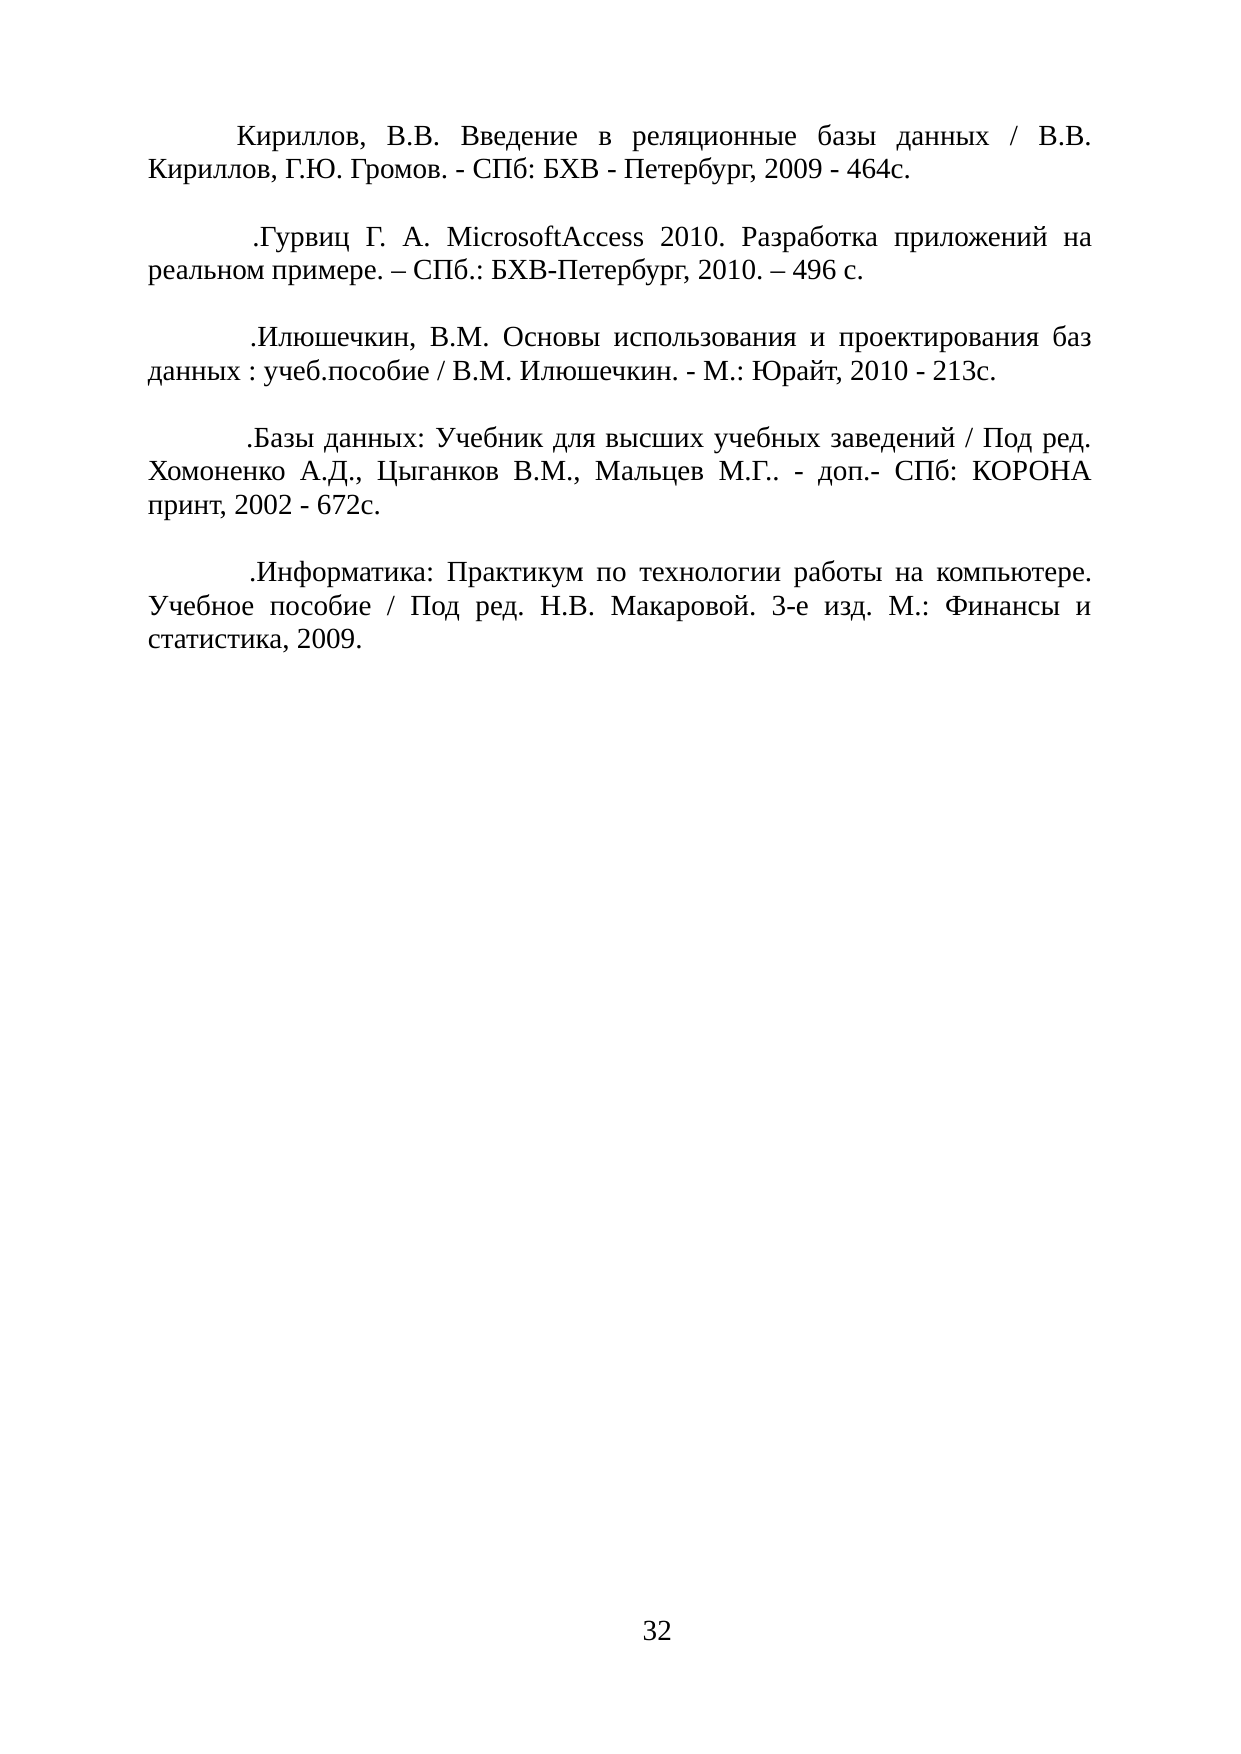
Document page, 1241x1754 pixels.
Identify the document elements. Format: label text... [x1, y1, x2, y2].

text .Гурвиц Г. А. MicrosoftAccess 2010. Разработка приложений на реальном примере. – СПб.: БХВ-Петербург, 2010. – 496 с. [148, 219, 1092, 286]
text .Илюшечкин, В.М. Основы использования и проектирования баз данных : учеб.пособие / В.М. Илюшечкин. - М.: Юрайт, 2010 - 213c. [148, 319, 1092, 386]
text .Информатика: Практикум по технологии работы на компьютере. Учебное пособие / Под ред. Н.В. Макаровой. 3-е изд. М.: Финансы и статистика, 2009. [148, 554, 1092, 655]
text .Базы данных: Учебник для высших учебных заведений / Под ред. Хомоненко А.Д., Цыганков В.М., Мальцев М.Г.. - доп.- СПб: КОРОНА принт, 2002 - 672c. [148, 420, 1092, 521]
text Кириллов, В.В. Введение в реляционные базы данных / В.В. Кириллов, Г.Ю. Громов. - СПб: БХВ - Петербург, 2009 - 464c. [148, 118, 1092, 185]
